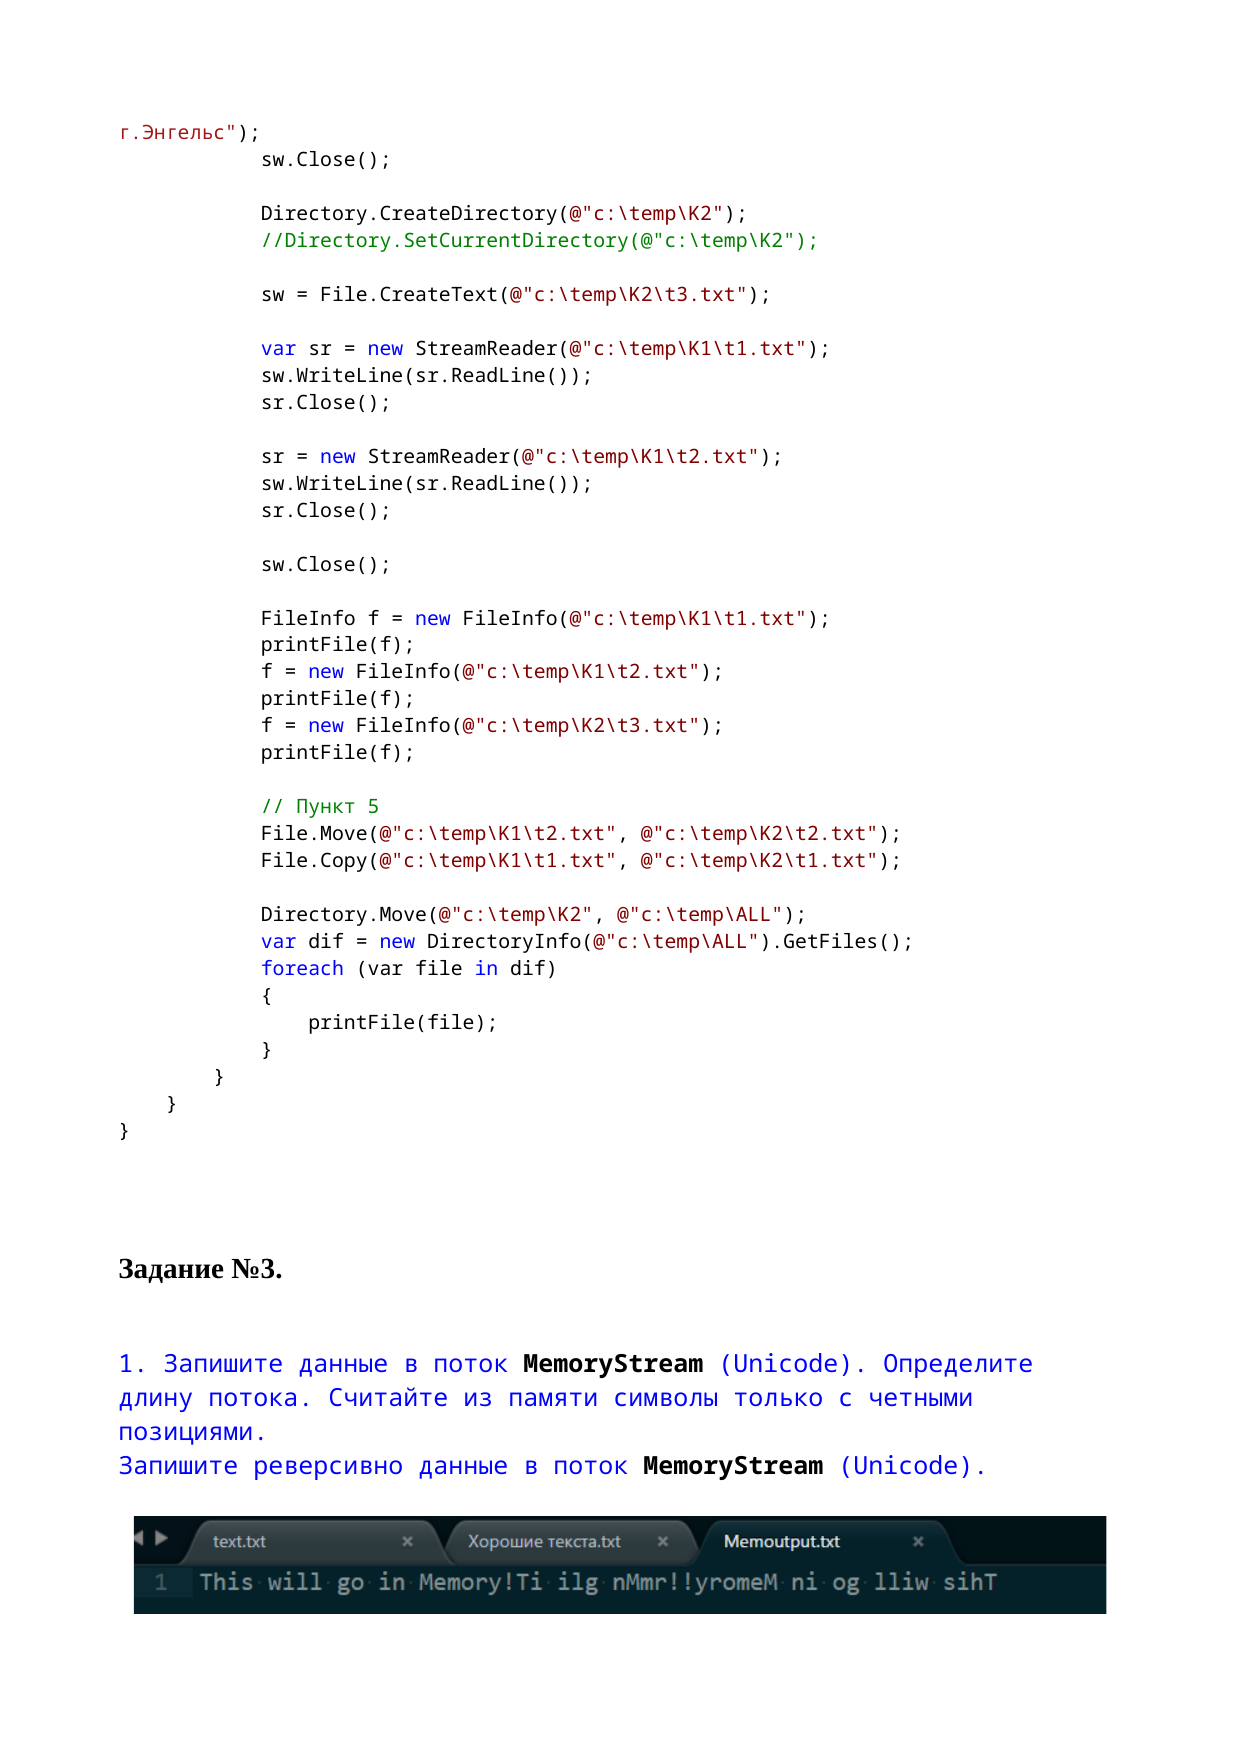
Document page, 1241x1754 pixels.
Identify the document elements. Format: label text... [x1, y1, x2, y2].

text 1. Запишите данные в поток MemoryStream (Unicode). Определите длину потока. Cчитайте из памяти символы только с четными позициями. [118, 1346, 1122, 1448]
text Directory.CreateDirectory(@"c:\temp\K2"); [118, 199, 1122, 226]
text printFile(f); [118, 685, 1122, 712]
text Запишите реверсивно данные в поток MemoryStream (Unicode). [118, 1448, 1122, 1482]
text printFile(f); [118, 631, 1122, 658]
text f = new FileInfo(@"c:\temp\K1\t2.txt"); [118, 658, 1122, 685]
text sr = new StreamReader(@"c:\temp\K1\t2.txt"); [118, 442, 1122, 469]
text } [118, 1062, 1122, 1089]
text Задание №3. [118, 1251, 1122, 1285]
text sr.Close(); [118, 496, 1122, 523]
text sw.Close(); [118, 145, 1122, 172]
text foreach (var file in dif) [118, 954, 1122, 981]
text File.Move(@"c:\temp\K1\t2.txt", @"c:\temp\K2\t2.txt"); [118, 819, 1122, 847]
text г.Энгельс"); [118, 118, 1122, 145]
text sw.WriteLine(sr.ReadLine()); [118, 469, 1122, 496]
text FileInfo f = new FileInfo(@"c:\temp\K1\t1.txt"); [118, 604, 1122, 631]
text var sr = new StreamReader(@"c:\temp\K1\t1.txt"); [118, 334, 1122, 361]
text printFile(file); [118, 1008, 1122, 1035]
text } [118, 1089, 1122, 1116]
text sw = File.CreateText(@"c:\temp\K2\t3.txt"); [118, 280, 1122, 307]
text } [118, 1035, 1122, 1062]
text //Directory.SetCurrentDirectory(@"c:\temp\K2"); [118, 226, 1122, 253]
text // Пункт 5 [118, 793, 1122, 819]
text printFile(f); [118, 739, 1122, 766]
text var dif = new DirectoryInfo(@"c:\temp\ALL").GetFiles(); [118, 927, 1122, 954]
text sw.WriteLine(sr.ReadLine()); [118, 361, 1122, 388]
text } [118, 1116, 1122, 1143]
text File.Copy(@"c:\temp\K1\t1.txt", @"c:\temp\K2\t1.txt"); [118, 847, 1122, 873]
text Directory.Move(@"c:\temp\K2", @"c:\temp\ALL"); [118, 901, 1122, 927]
text { [118, 981, 1122, 1008]
text sr.Close(); [118, 388, 1122, 415]
text sw.Close(); [118, 550, 1122, 577]
text f = new FileInfo(@"c:\temp\K2\t3.txt"); [118, 712, 1122, 739]
picture [133, 1516, 1107, 1614]
